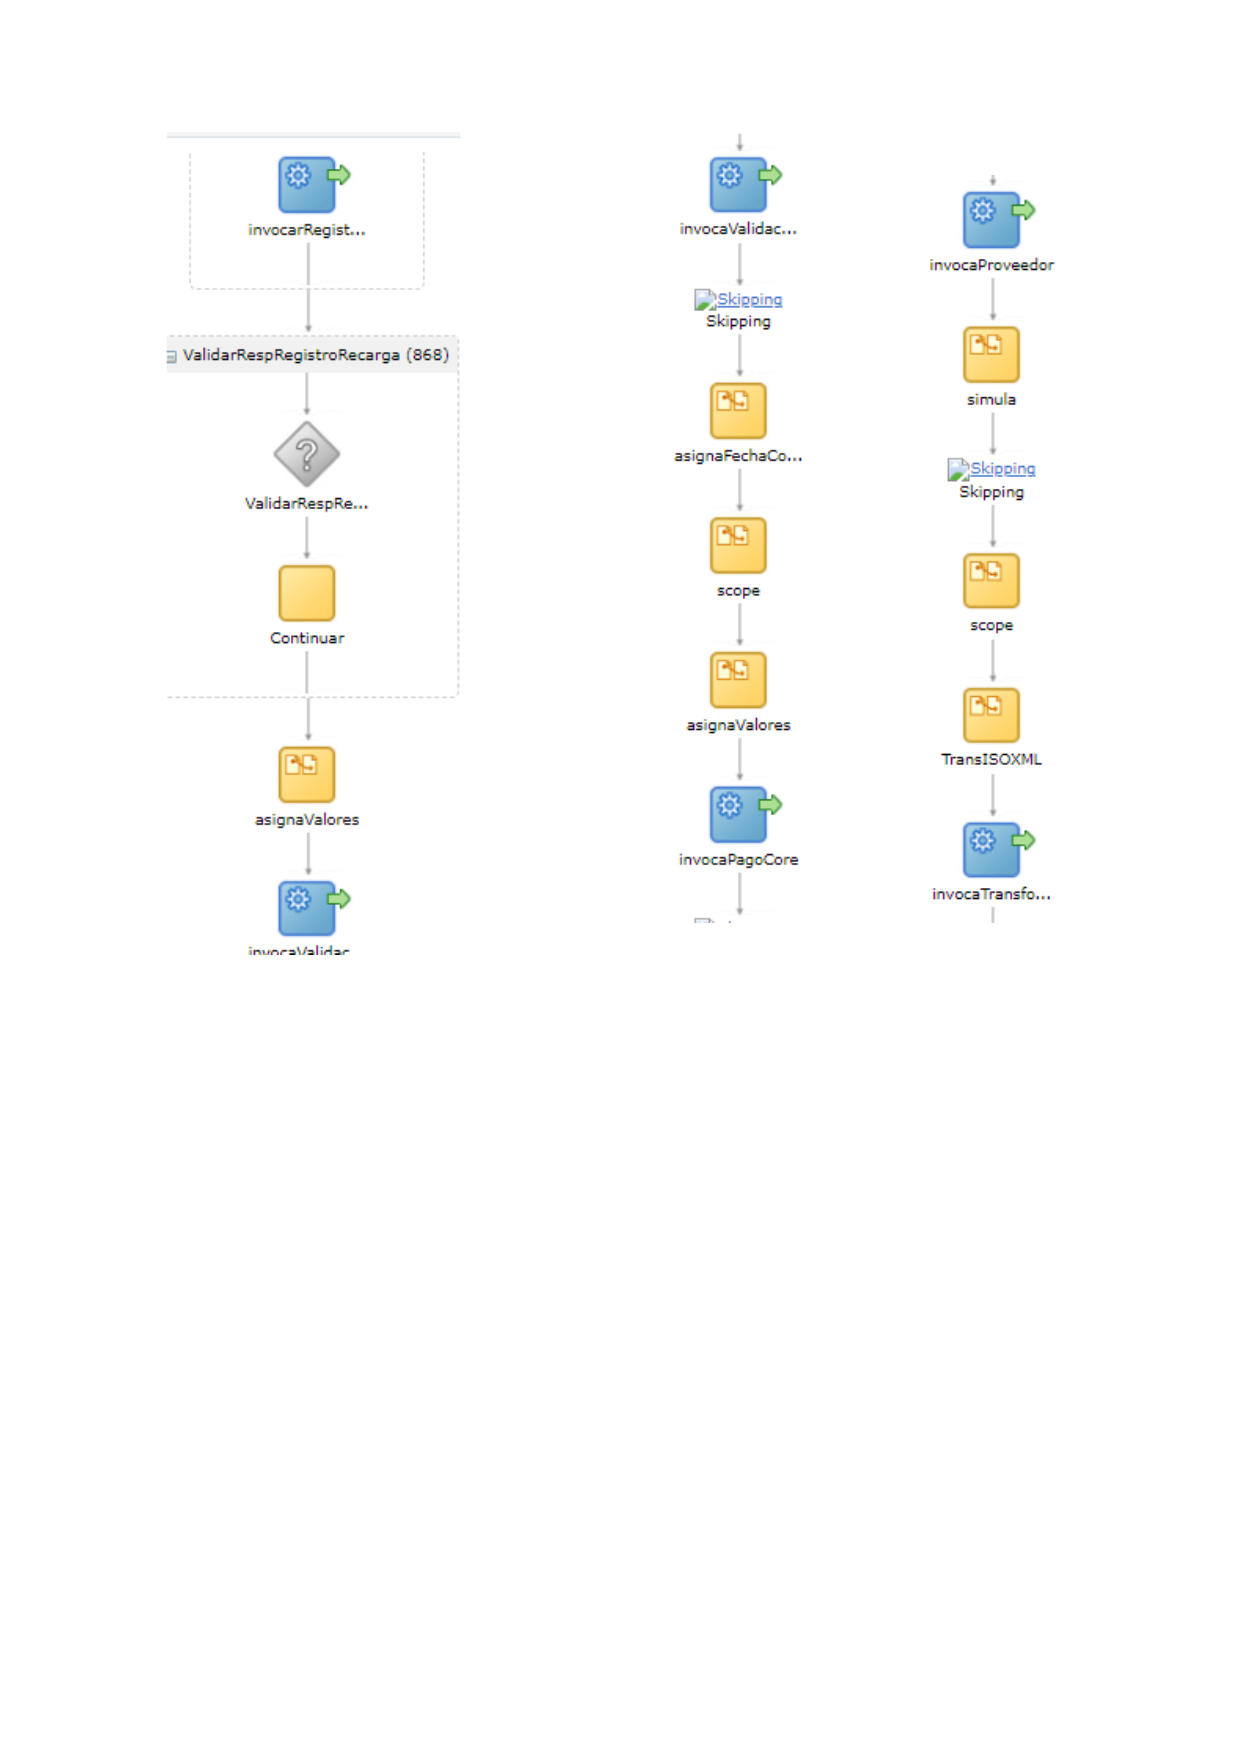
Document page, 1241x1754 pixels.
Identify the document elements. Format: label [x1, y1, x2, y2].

picture [166, 132, 461, 955]
picture [552, 131, 1086, 923]
